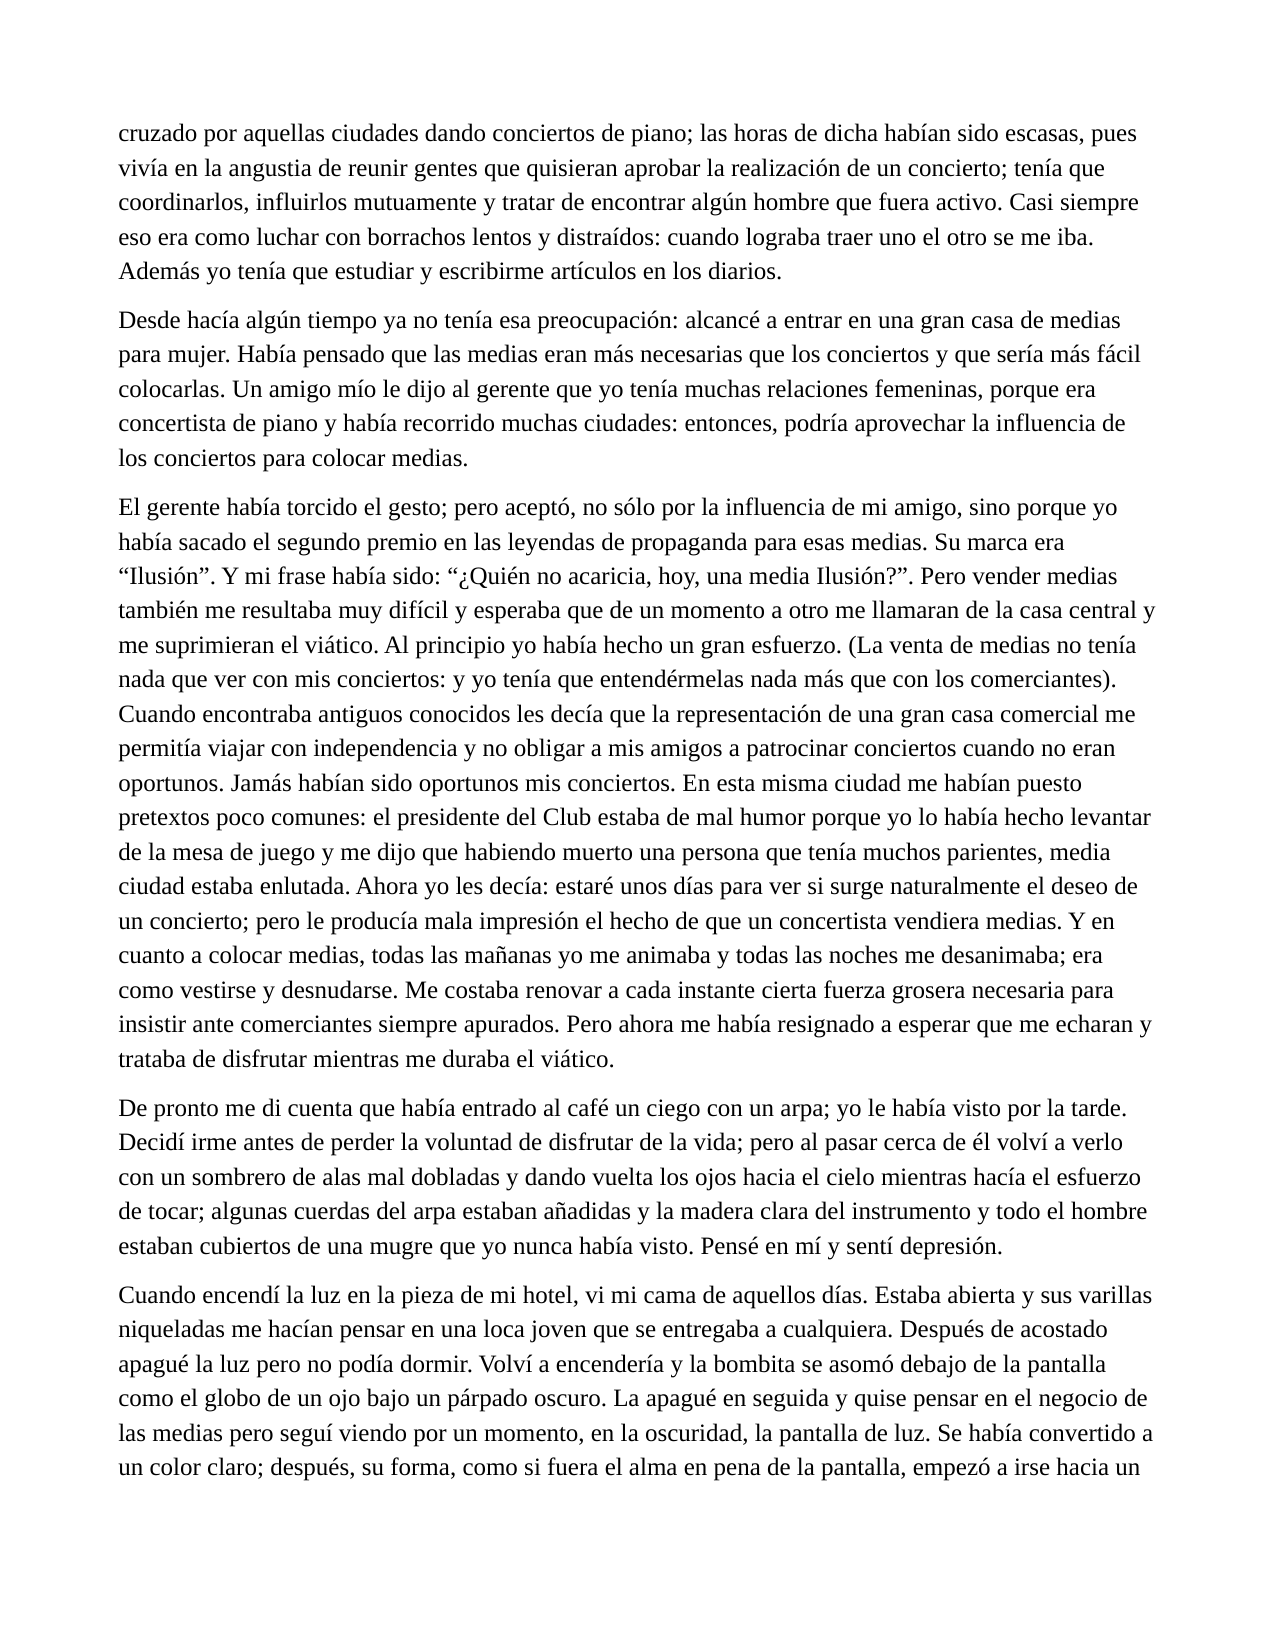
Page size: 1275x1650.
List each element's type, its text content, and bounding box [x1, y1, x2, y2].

text Cuando encendí la luz en la pieza de mi hotel, vi mi cama de aquellos días. Estaba abierta y sus varillas niqueladas me hacían pensar en una loca joven que se entregaba a cualquiera. Después de acostado apagué la luz pero no podía dormir. Volví a encendería y la bombita se asomó debajo de la pantalla como el globo de un ojo bajo un párpado oscuro. La apagué en seguida y quise pensar en el negocio de las medias pero seguí viendo por un momento, en la oscuridad, la pantalla de luz. Se había convertido a un color claro; después, su forma, como si fuera el alma en pena de la pantalla, empezó a irse hacia un [118, 1280, 1157, 1481]
text El gerente había torcido el gesto; pero aceptó, no sólo por la influencia de mi amigo, sino porque yo había sacado el segundo premio en las leyendas de propaganda para esas medias. Su marca era “Ilusión”. Y mi frase había sido: “¿Quién no acaricia, hoy, una media Ilusión?”. Pero vender medias también me resultaba muy difícil y esperaba que de un momento a otro me llamaran de la casa central y me suprimieran el viático. Al principio yo había hecho un gran esfuerzo. (La venta de medias no tenía nada que ver con mis conciertos: y yo tenía que entendérmelas nada más que con los comerciantes). Cuando encontraba antiguos conocidos les decía que la representación de una gran casa comercial me permitía viajar con independencia y no obligar a mis amigos a patrocinar conciertos cuando no eran oportunos. Jamás habían sido oportunos mis conciertos. En esta misma ciudad me habían puesto pretextos poco comunes: el presidente del Club estaba de mal humor porque yo lo había hecho levantar de la mesa de juego y me dijo que habiendo muerto una persona que tenía muchos parientes, media ciudad estaba enlutada. Ahora yo les decía: estaré unos días para ver si surge naturalmente el deseo de un concierto; pero le producía mala impresión el hecho de que un concertista vendiera medias. Y en cuanto a colocar medias, todas las mañanas yo me animaba y todas las noches me desanimaba; era como vestirse y desnudarse. Me costaba renovar a cada instante cierta fuerza grosera necesaria para insistir ante comerciantes siempre apurados. Pero ahora me había resignado a esperar que me echaran y trataba de disfrutar mientras me duraba el viático. [118, 492, 1157, 1072]
text cruzado por aquellas ciudades dando conciertos de piano; las horas de dicha habían sido escasas, pues vivía en la angustia de reunir gentes que quisieran aprobar la realización de un concierto; tenía que coordinarlos, influirlos mutuamente y tratar de encontrar algún hombre que fuera activo. Casi siempre eso era como luchar con borrachos lentos y distraídos: cuando lograba traer uno el otro se me iba. Además yo tenía que estudiar y escribirme artículos en los diarios. [118, 118, 1157, 285]
text Desde hacía algún tiempo ya no tenía esa preocupación: alcancé a entrar en una gran casa de medias para mujer. Había pensado que las medias eran más necesarias que los conciertos y que sería más fácil colocarlas. Un amigo mío le dijo al gerente que yo tenía muchas relaciones femeninas, porque era concertista de piano y había recorrido muchas ciudades: entonces, podría aprovechar la influencia de los conciertos para colocar medias. [118, 305, 1157, 472]
text De pronto me di cuenta que había entrado al café un ciego con un arpa; yo le había visto por la tarde. Decidí irme antes de perder la voluntad de disfrutar de la vida; pero al pasar cerca de él volví a verlo con un sombrero de alas mal dobladas y dando vuelta los ojos hacia el cielo mientras hacía el esfuerzo de tocar; algunas cuerdas del arpa estaban añadidas y la madera clara del instrumento y todo el hombre estaban cubiertos de una mugre que yo nunca había visto. Pensé en mí y sentí depresión. [118, 1093, 1157, 1259]
